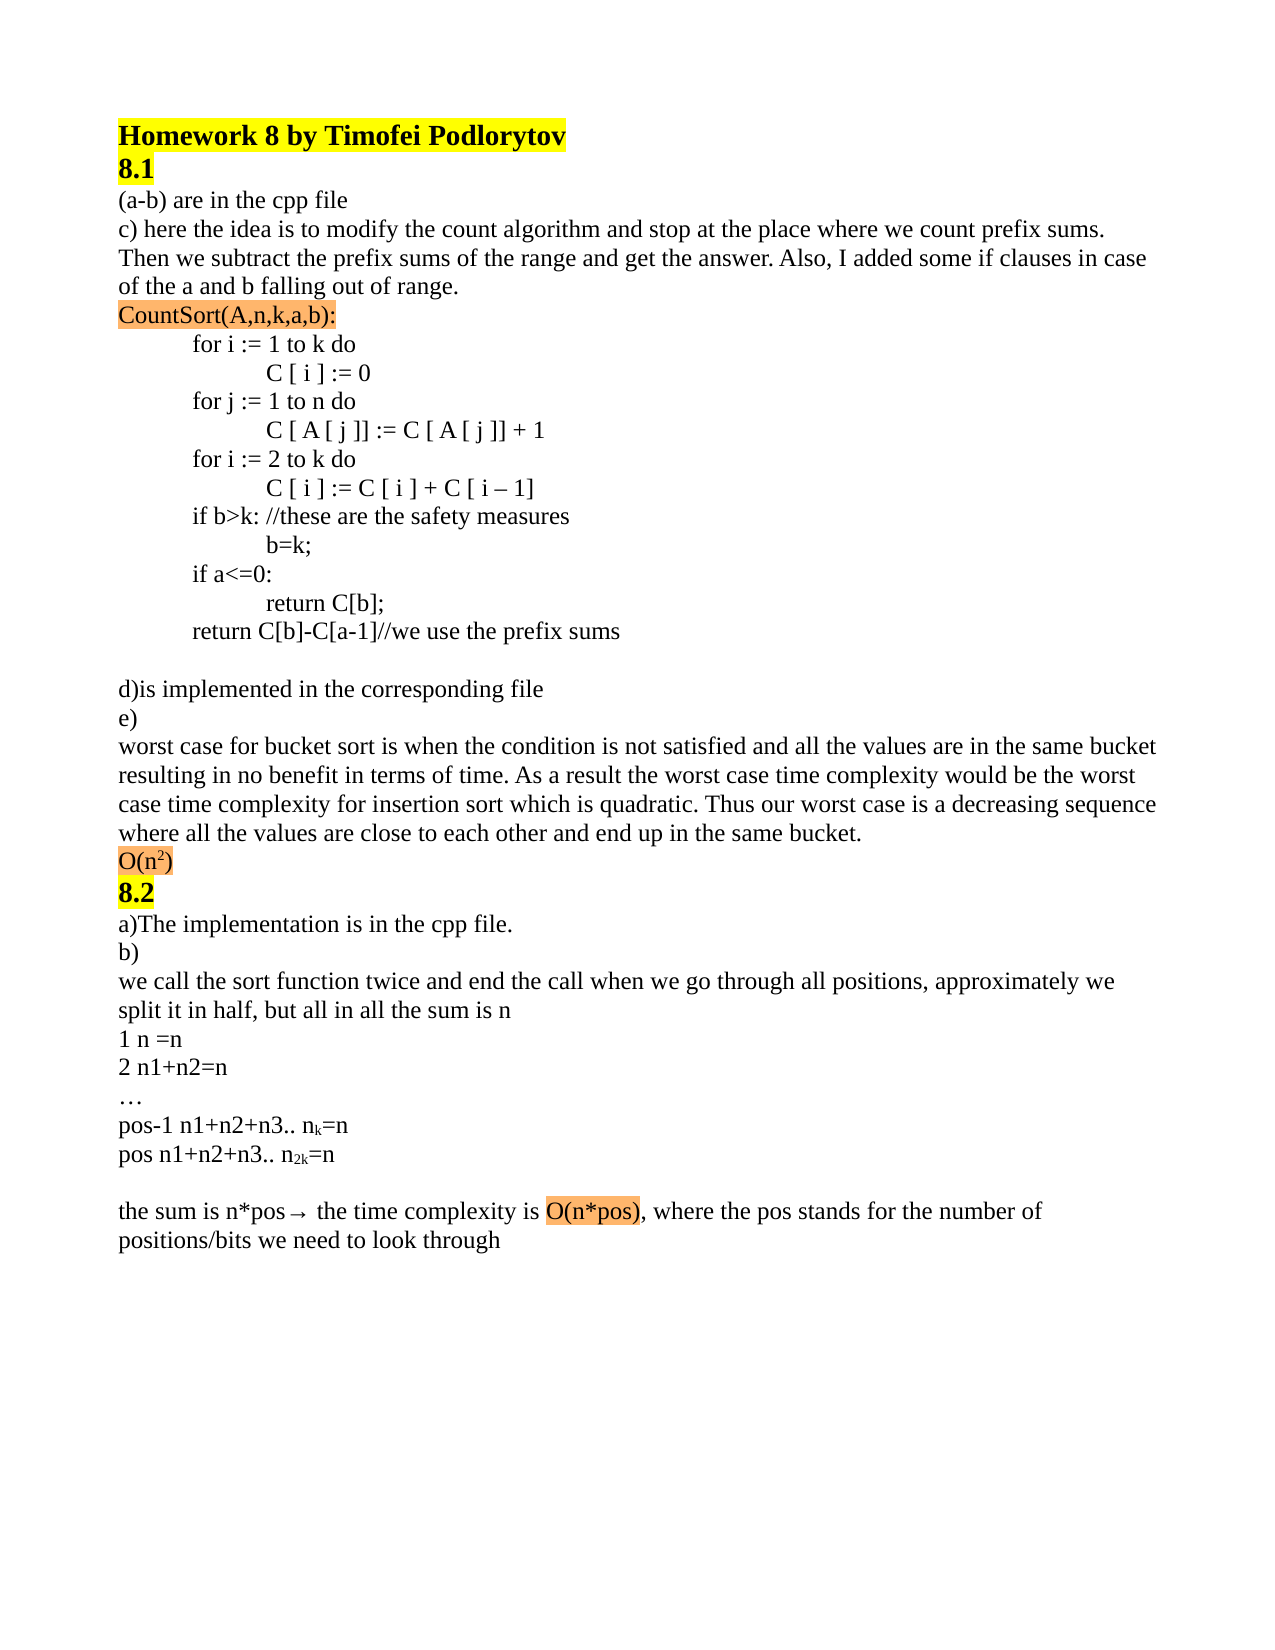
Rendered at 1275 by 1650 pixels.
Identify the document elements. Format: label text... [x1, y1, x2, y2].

text Then we subtract the prefix sums of the range and get the answer. Also, I added some if clauses in case of the a and b falling out of range. [118, 243, 1157, 300]
text Homework 8 by Timofei Podlorytov [118, 118, 1157, 152]
text C [ A [ j ]] := C [ A [ j ]] + 1 [118, 415, 1157, 444]
text (a-b) are in the cpp file [118, 185, 1157, 214]
text … [118, 1081, 1157, 1110]
text we call the sort function twice and end the call when we go through all positions, approximately we split it in half, but all in all the sum is n [118, 966, 1157, 1024]
text 8.2 [118, 875, 1157, 909]
text b) [118, 937, 1157, 966]
text a)The implementation is in the cpp file. [118, 909, 1157, 937]
text d)is implemented in the corresponding file [118, 674, 1157, 703]
text C [ i ] := C [ i ] + C [ i – 1] [118, 473, 1157, 501]
text for i := 2 to k do [118, 444, 1157, 473]
text c) here the idea is to modify the count algorithm and stop at the place where we count prefix sums. [118, 214, 1157, 243]
text pos-1 n1+n2+n3.. nk=n [118, 1110, 1157, 1139]
text return C[b]-C[a-1]//we use the prefix sums [118, 616, 1157, 645]
text worst case for bucket sort is when the condition is not satisfied and all the values are in the same bucket resulting in no benefit in terms of time. As a result the worst case time complexity would be the worst case time complexity for insertion sort which is quadratic. Thus our worst case is a decreasing sequence where all the values are close to each other and end up in the same bucket. [118, 731, 1157, 846]
text C [ i ] := 0 [118, 358, 1157, 386]
text if a<=0: [118, 559, 1157, 588]
text 8.1 [118, 152, 1157, 185]
text for j := 1 to n do [118, 386, 1157, 415]
text b=k; [118, 530, 1157, 559]
text for i := 1 to k do [118, 329, 1157, 358]
text 1 n =n [118, 1024, 1157, 1052]
text e) [118, 703, 1157, 731]
text CountSort(A,n,k,a,b): [118, 300, 1157, 329]
text pos n1+n2+n3.. n2k=n [118, 1139, 1157, 1167]
text the sum is n*pos→ the time complexity is O(n*pos), where the pos stands for the number of positions/bits we need to look through [118, 1196, 1157, 1254]
text 2 n1+n2=n [118, 1052, 1157, 1081]
text if b>k: //these are the safety measures [118, 501, 1157, 530]
text return C[b]; [118, 588, 1157, 616]
text O(n2) [118, 846, 1157, 875]
